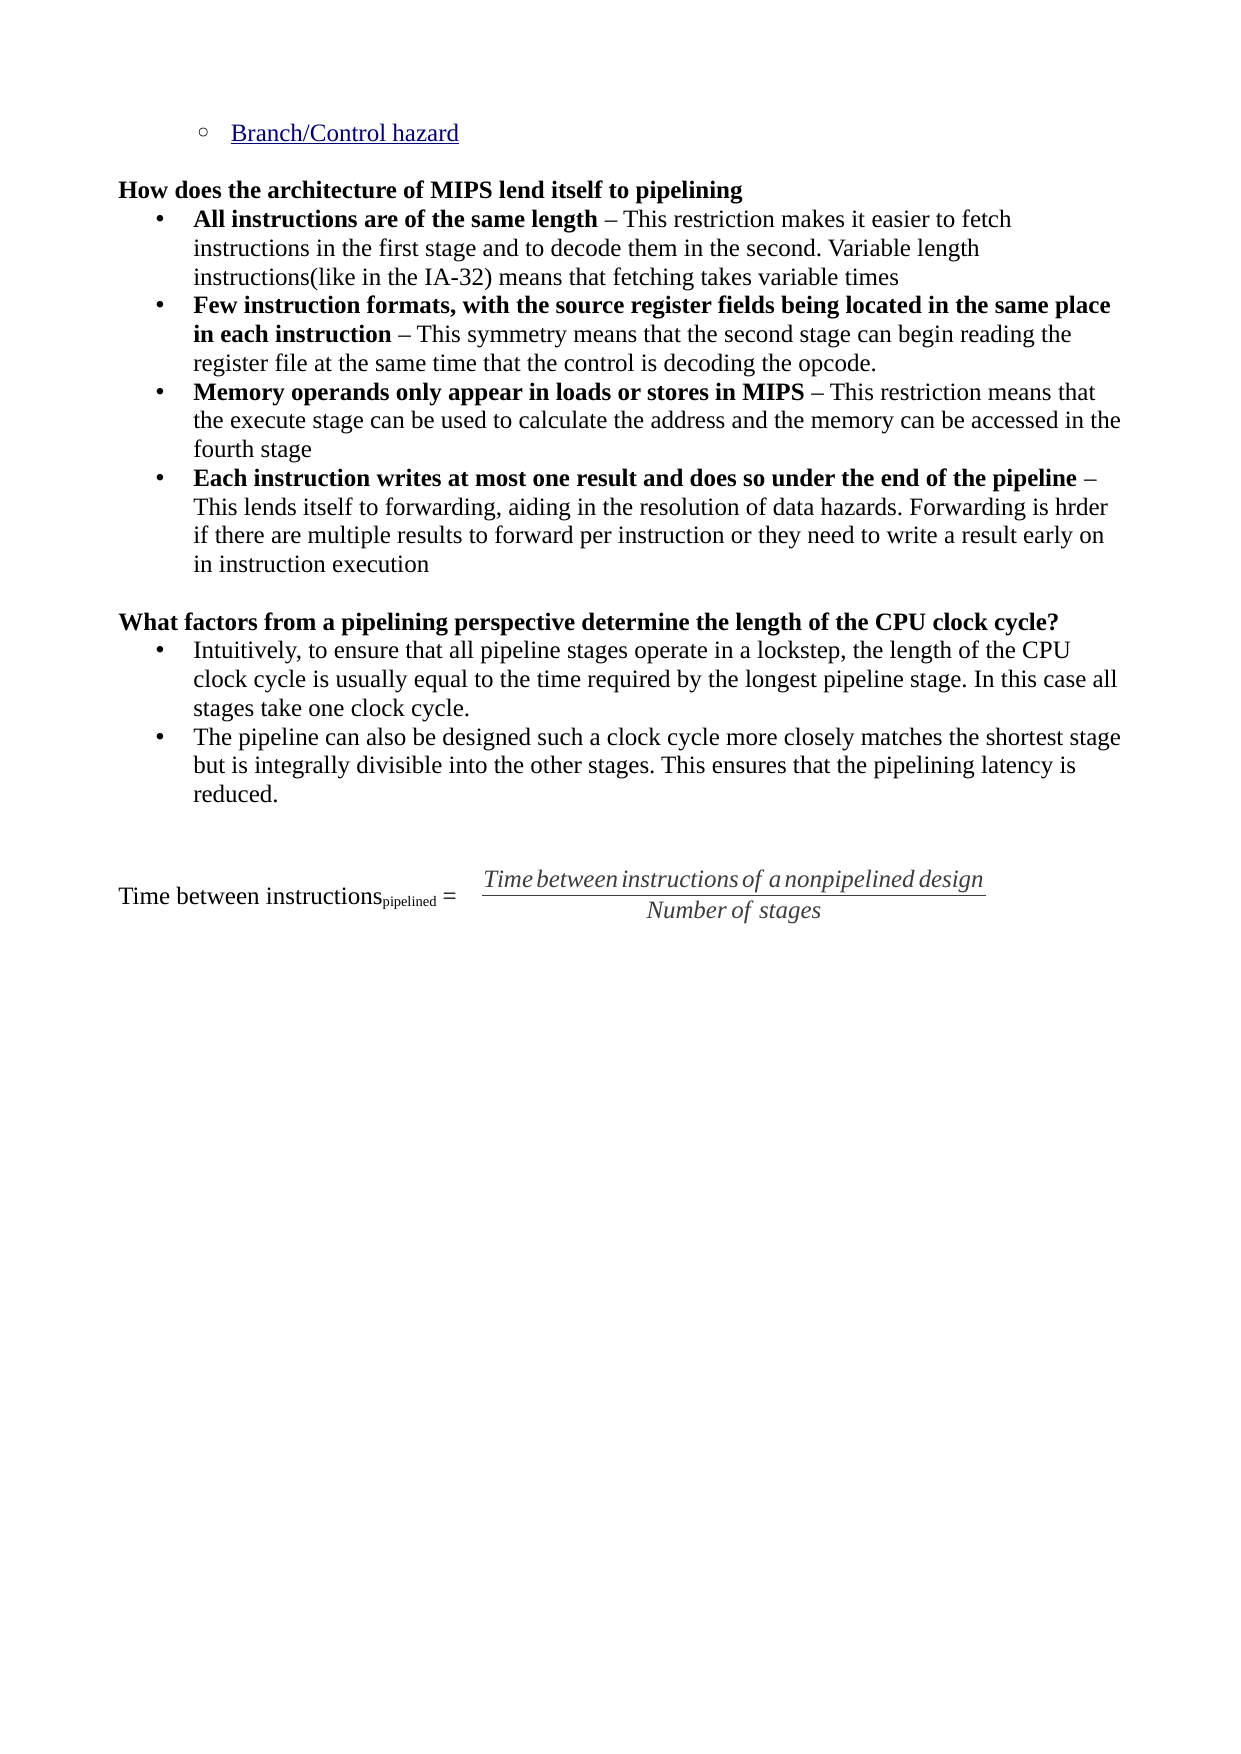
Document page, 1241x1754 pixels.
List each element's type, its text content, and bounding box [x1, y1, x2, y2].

list Each instruction writes at most one result and does so under the end of the pipeline – This lends itself to forwarding, aiding in the resolution of data hazards. Forwarding is hrder if there are multiple results to forward per instruction or they need to write a result early on in instruction execution [156, 463, 1122, 578]
text How does the architecture of MIPS lend itself to pipelining [118, 176, 1122, 204]
list Intuitively, to ensure that all pipeline stages operate in a lockstep, the length of the CPU clock cycle is usually equal to the time required by the longest pipeline stage. In this case all stages take one clock cycle. [156, 636, 1122, 722]
list Memory operands only appear in loads or stores in MIPS – This restriction means that the execute stage can be used to calculate the address and the memory can be accessed in the fourth stage [156, 377, 1122, 463]
list The pipeline can also be designed such a clock cycle more closely matches the shortest stage but is integrally divisible into the other stages. This ensures that the pipelining latency is reduced. [156, 722, 1122, 808]
list Branch/Control hazard [193, 118, 1122, 147]
text What factors from a pipelining perspective determine the length of the CPU clock cycle? [118, 607, 1122, 636]
list Few instruction formats, with the source register fields being located in the same place in each instruction – This symmetry means that the second stage can begin reading the register file at the same time that the control is decoding the opcode. [156, 291, 1122, 377]
list All instructions are of the same length – This restriction makes it easier to fetch instructions in the first stage and to decode them in the second. Variable length instructions(like in the IA-32) means that fetching takes variable times [156, 204, 1122, 291]
text Time between instructionspipelined = [118, 866, 1122, 924]
